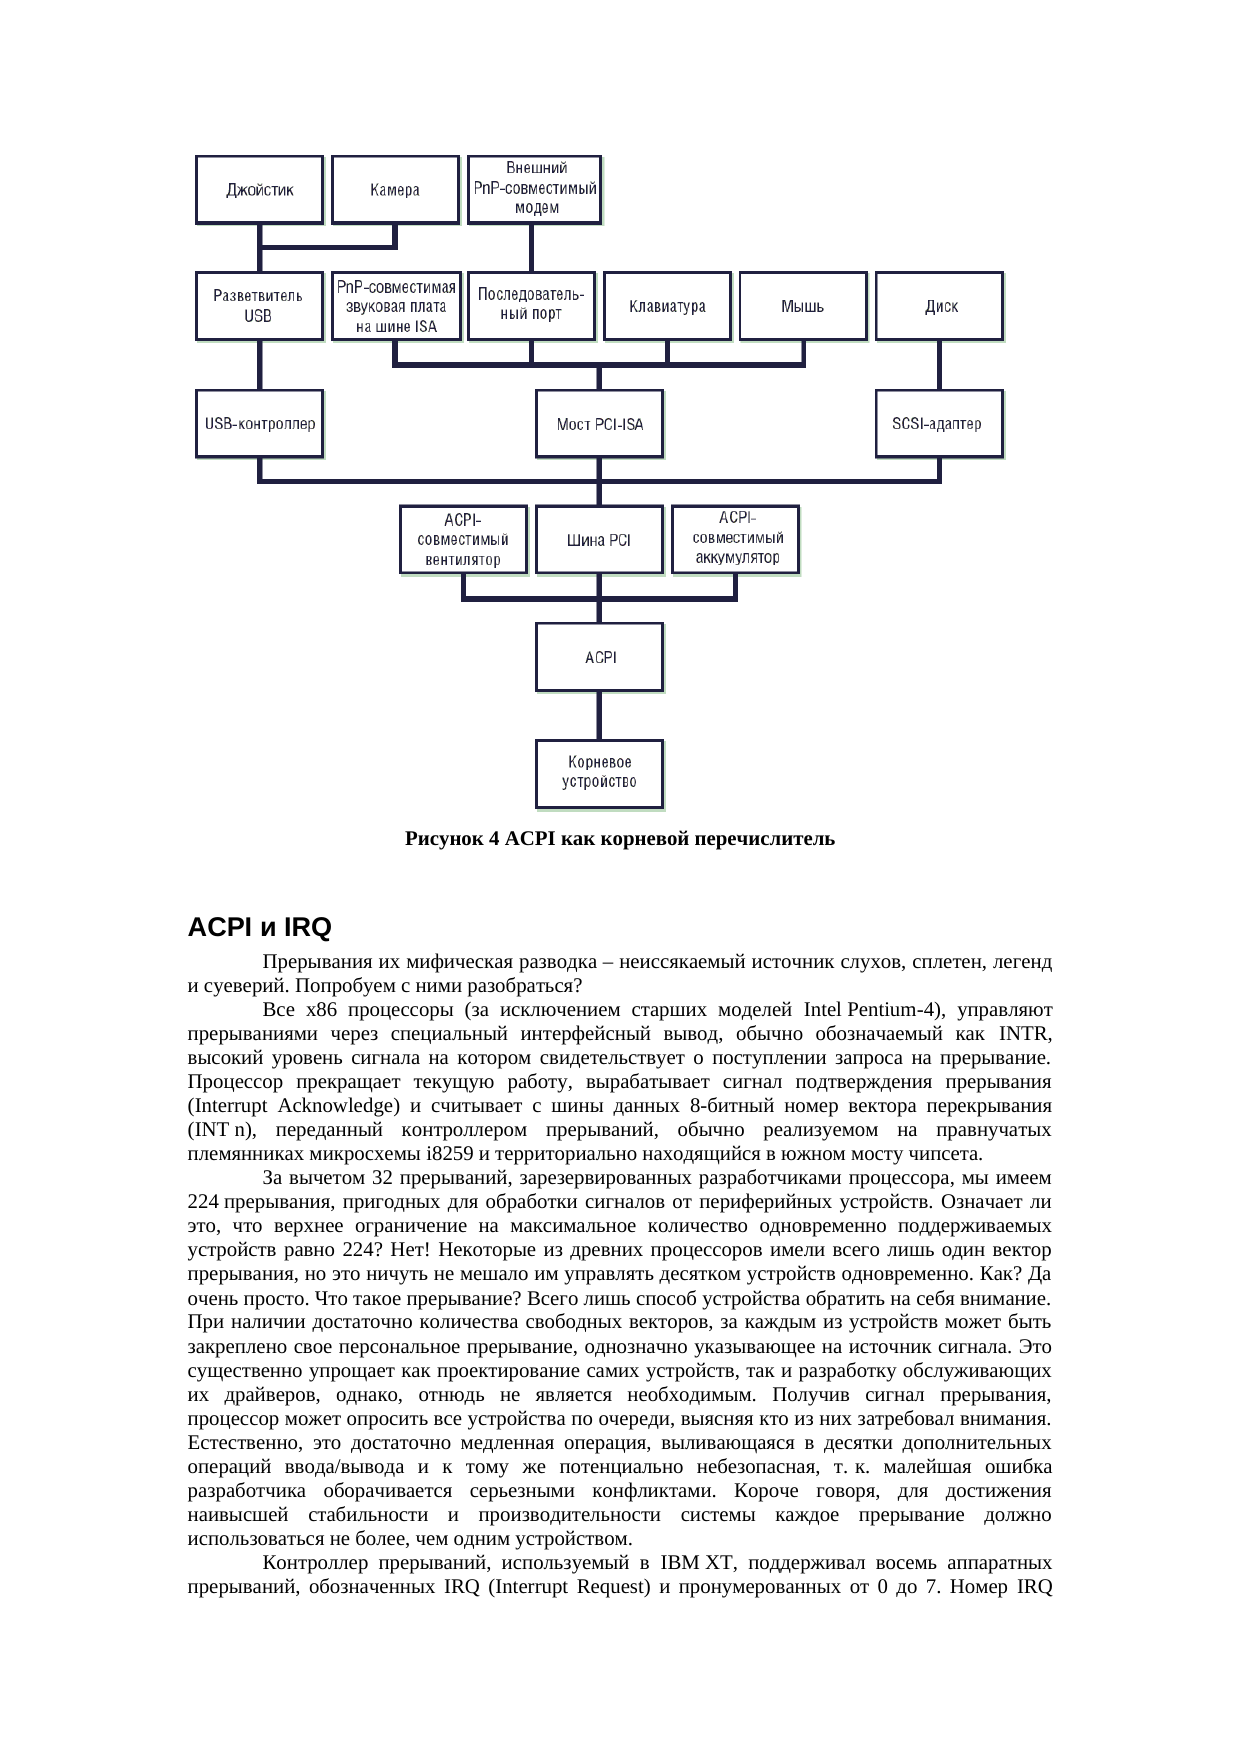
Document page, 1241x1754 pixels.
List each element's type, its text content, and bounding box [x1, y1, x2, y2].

subtitle ACPI и IRQ [187, 911, 1053, 942]
text Прерывания их мифическая разводка – неиссякаемый источник слухов, сплетен, легенд и суеверий. Попробуем с ними разобраться? [187, 948, 1053, 997]
text Все x86 процессоры (за исключением старших моделей Intel Pentium-4), управляют прерываниями через специальный интерфейсный вывод, обычно обозначаемый как INTR, высокий уровень сигнала на котором свидетельствует о поступлении запроса на прерывание. Процессор прекращает текущую работу, вырабатывает сигнал подтверждения прерывания (Interrupt Acknowledge) и считывает с шины данных 8-битный номер вектора перекрывания (INT n), переданный контроллером прерываний, обычно реализуемом на правнучатых племянниках микросхемы i8259 и территориально находящийся в южном мосту чипсета. [187, 997, 1053, 1165]
text Рисунок 4 ACPI как корневой перечислитель [187, 825, 1053, 849]
text За вычетом 32 прерываний, зарезервированных разработчиками процессора, мы имеем 224 прерывания, пригодных для обработки сигналов от периферийных устройств. Означает ли это, что верхнее ограничение на максимальное количество одновременно поддерживаемых устройств равно 224? Нет! Некоторые из древних процессоров имели всего лишь один вектор прерывания, но это ничуть не мешало им управлять десятком устройств одновременно. Как? Да очень просто. Что такое прерывание? Всего лишь способ устройства обратить на себя внимание. При наличии достаточно количества свободных векторов, за каждым из устройств может быть закреплено свое персональное прерывание, однозначно указывающее на источник сигнала. Это существенно упрощает как проектирование самих устройств, так и разработку обслуживающих их драйверов, однако, отнюдь не является необходимым. Получив сигнал прерывания, процессор может опросить все устройства по очереди, выясняя кто из них затребовал внимания. Естественно, это достаточно медленная операция, выливающаяся в десятки дополнительных операций ввода/вывода и к тому же потенциально небезопасная, т. к. малейшая ошибка разработчика оборачивается серьезными конфликтами. Короче говоря, для достижения наивысшей стабильности и производительности системы каждое прерывание должно использоваться не более, чем одним устройством. [187, 1165, 1053, 1550]
text Контроллер прерываний, используемый в IBM XT, поддерживал восемь аппаратных прерываний, обозначенных IRQ (Interrupt Request) и пронумерованных от 0 до 7. Номер IRQ [187, 1550, 1053, 1598]
picture [187, 150, 1052, 813]
